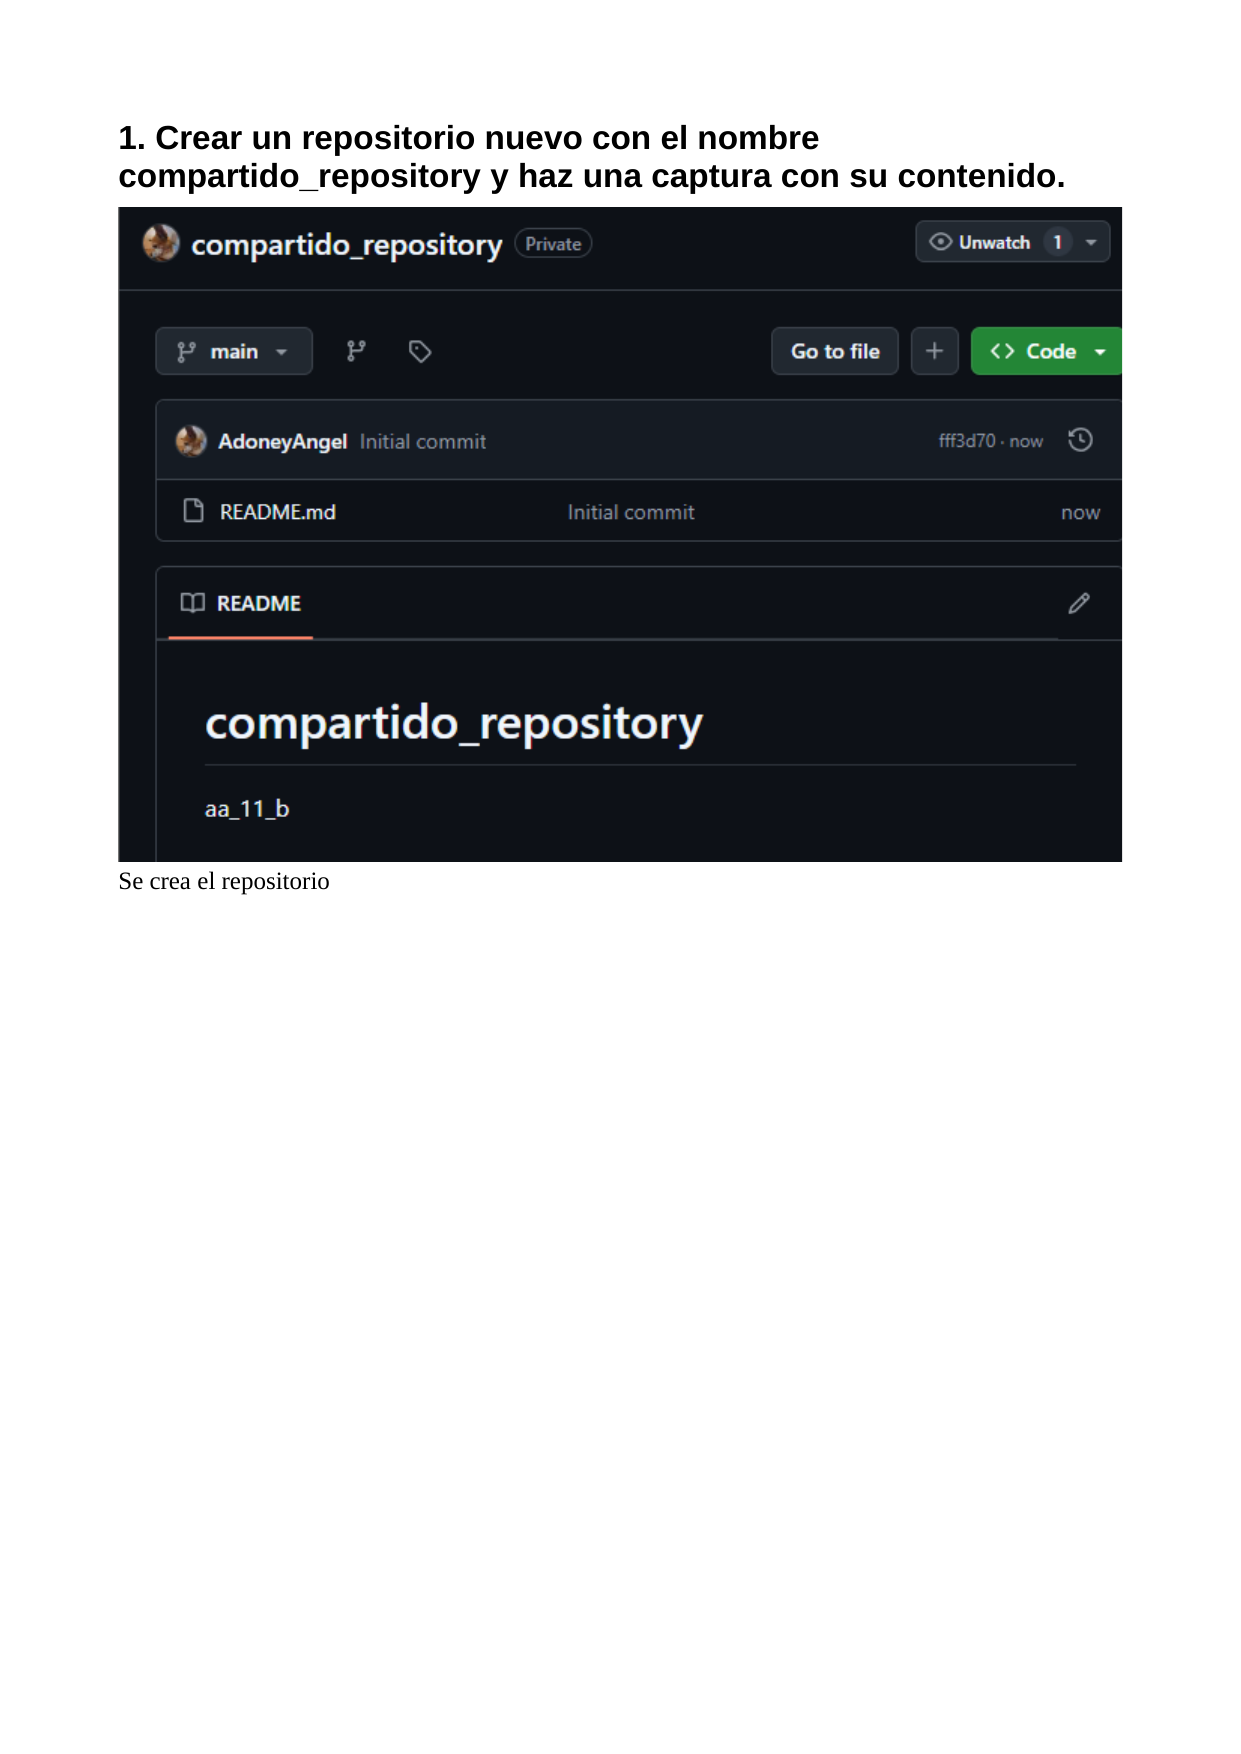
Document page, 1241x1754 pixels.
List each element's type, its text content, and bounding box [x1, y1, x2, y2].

text Se crea el repositorio [118, 862, 1122, 895]
picture [118, 207, 1123, 862]
subtitle 1. Crear un repositorio nuevo con el nombre compartido_repository y haz una captura con su contenido. [118, 118, 1122, 195]
